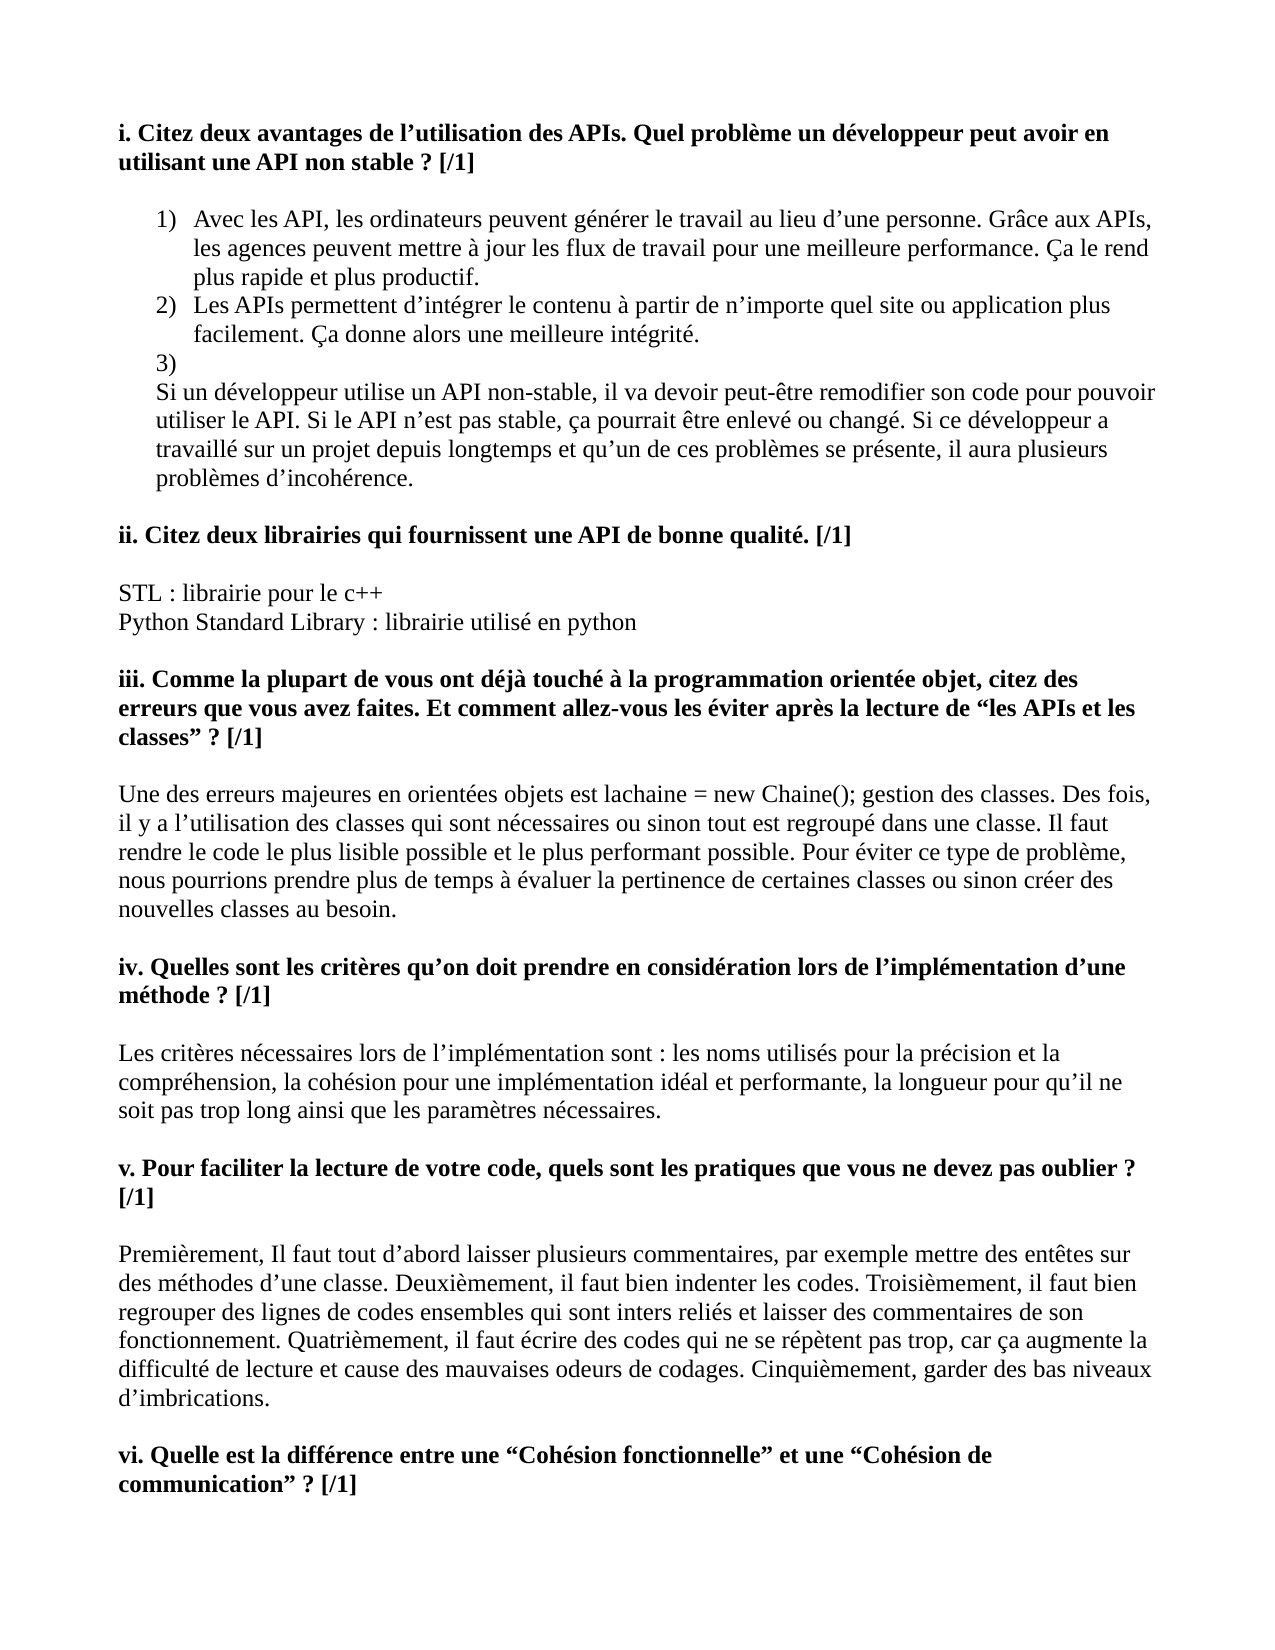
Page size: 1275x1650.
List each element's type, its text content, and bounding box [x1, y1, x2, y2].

text STL : librairie pour le c++ [118, 578, 1157, 607]
text iii. Comme la plupart de vous ont déjà touché à la programmation orientée objet, citez des erreurs que vous avez faites. Et comment allez-vous les éviter après la lecture de “les APIs et les classes” ? [/1] [118, 664, 1157, 751]
text Les critères nécessaires lors de l’implémentation sont : les noms utilisés pour la précision et la compréhension, la cohésion pour une implémentation idéal et performante, la longueur pour qu’il ne soit pas trop long ainsi que les paramètres nécessaires. [118, 1038, 1157, 1124]
list Avec les API, les ordinateurs peuvent générer le travail au lieu d’une personne. Grâce aux APIs, les agences peuvent mettre à jour les flux de travail pour une meilleure performance. Ça le rend plus rapide et plus productif. [156, 204, 1157, 291]
text iv. Quelles sont les critères qu’on doit prendre en considération lors de l’implémentation d’une méthode ? [/1] [118, 952, 1157, 1009]
text ii. Citez deux librairies qui fournissent une API de bonne qualité. [/1] [118, 521, 1157, 549]
text Une des erreurs majeures en orientées objets est lachaine = new Chaine(); gestion des classes. Des fois, il y a l’utilisation des classes qui sont nécessaires ou sinon tout est regroupé dans une classe. Il faut rendre le code le plus lisible possible et le plus performant possible. Pour éviter ce type de problème, nous pourrions prendre plus de temps à évaluer la pertinence de certaines classes ou sinon créer des nouvelles classes au besoin. [118, 779, 1157, 923]
list Les APIs permettent d’intégrer le contenu à partir de n’importe quel site ou application plus facilement. Ça donne alors une meilleure intégrité. [156, 291, 1157, 348]
text vi. Quelle est la différence entre une “Cohésion fonctionnelle” et une “Cohésion de communication” ? [/1] [118, 1441, 1157, 1498]
text Python Standard Library : librairie utilisé en python [118, 607, 1157, 636]
text v. Pour faciliter la lecture de votre code, quels sont les pratiques que vous ne devez pas oublier ? [/1] [118, 1153, 1157, 1211]
text Premièrement, Il faut tout d’abord laisser plusieurs commentaires, par exemple mettre des entêtes sur des méthodes d’une classe. Deuxièmement, il faut bien indenter les codes. Troisièmement, il faut bien regrouper des lignes de codes ensembles qui sont inters reliés et laisser des commentaires de son fonctionnement. Quatrièmement, il faut écrire des codes qui ne se répètent pas trop, car ça augmente la difficulté de lecture et cause des mauvaises odeurs de codages. Cinquièmement, garder des bas niveaux d’imbrications. [118, 1239, 1157, 1412]
text i. Citez deux avantages de l’utilisation des APIs. Quel problème un développeur peut avoir en utilisant une API non stable ? [/1] [118, 118, 1157, 176]
text Si un développeur utilise un API non-stable, il va devoir peut-être remodifier son code pour pouvoir utiliser le API. Si le API n’est pas stable, ça pourrait être enlevé ou changé. Si ce développeur a travaillé sur un projet depuis longtemps et qu’un de ces problèmes se présente, il aura plusieurs problèmes d’incohérence. [156, 377, 1157, 492]
